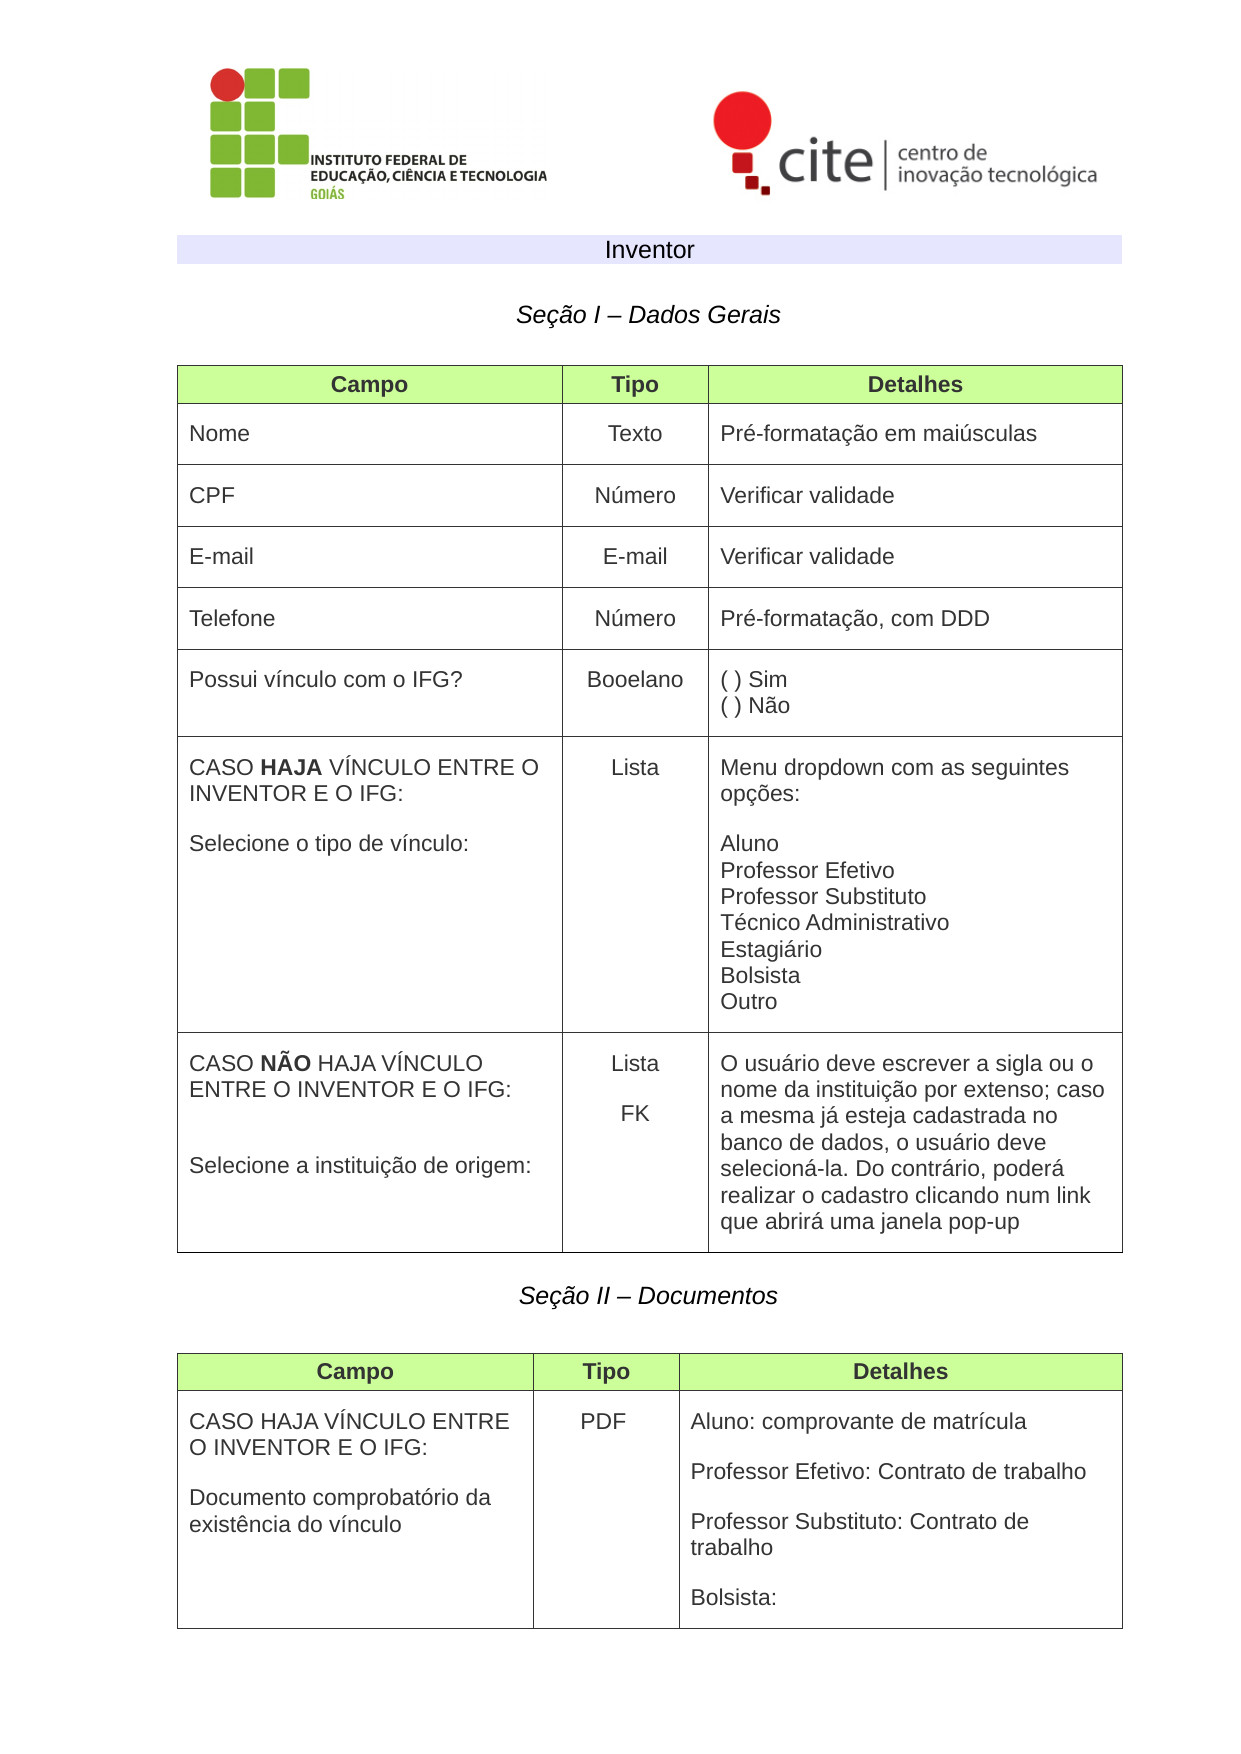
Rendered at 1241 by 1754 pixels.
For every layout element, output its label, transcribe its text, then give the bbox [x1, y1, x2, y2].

table_cell Pré-formatação em maiúsculas [709, 404, 1122, 464]
table_cell Menu dropdown com as seguintes opções: Aluno Professor Efetivo Professor Substituto Técnico Administrativo Estagiário Bolsista Outro [709, 737, 1122, 1032]
table_cell CPF [178, 465, 562, 526]
table_cell Texto [563, 404, 708, 464]
text Inventor [177, 235, 1122, 264]
table_header Detalhes [709, 366, 1122, 403]
table_cell Lista FK [563, 1033, 708, 1252]
table_header Campo [178, 1354, 533, 1390]
table_cell CASO HAJA VÍNCULO ENTRE O INVENTOR E O IFG: Selecione o tipo de vínculo: [178, 737, 562, 1032]
picture [210, 68, 547, 199]
table_cell CASO HAJA VÍNCULO ENTRE O INVENTOR E O IFG: Documento comprobatório da existência do vínculo [178, 1391, 533, 1628]
table_header Campo [178, 366, 562, 403]
table_cell Número [563, 588, 708, 648]
text Seção I – Dados Gerais [177, 300, 1122, 329]
table_cell Telefone [178, 588, 562, 648]
table_cell Booelano [563, 650, 708, 736]
text Seção II – Documentos [177, 1281, 1122, 1309]
table_cell Nome [178, 404, 562, 464]
table_cell Possui vínculo com o IFG? [178, 650, 562, 736]
table_cell Verificar validade [709, 465, 1122, 526]
table_cell E-mail [563, 527, 708, 587]
table_cell Número [563, 465, 708, 526]
table_header Tipo [563, 366, 708, 403]
table_cell Pré-formatação, com DDD [709, 588, 1122, 648]
table_header Detalhes [680, 1354, 1122, 1390]
table_cell Verificar validade [709, 527, 1122, 587]
table_cell O usuário deve escrever a sigla ou o nome da instituição por extenso; caso a mesma já esteja cadastrada no banco de dados, o usuário deve selecioná-la. Do contrário, poderá realizar o cadastro clicando num link que abrirá uma janela pop-up [709, 1033, 1122, 1252]
table_cell Aluno: comprovante de matrícula Professor Efetivo: Contrato de trabalho Professor Substituto: Contrato de trabalho Bolsista: [680, 1391, 1122, 1628]
table_cell CASO NÃO HAJA VÍNCULO ENTRE O INVENTOR E O IFG: Selecione a instituição de origem: [178, 1033, 562, 1252]
table_cell PDF [534, 1391, 679, 1628]
table_header Tipo [534, 1354, 679, 1390]
table_cell ( ) Sim ( ) Não [709, 650, 1122, 736]
picture [688, 82, 1124, 206]
table_cell E-mail [178, 527, 562, 587]
table_cell Lista [563, 737, 708, 1032]
